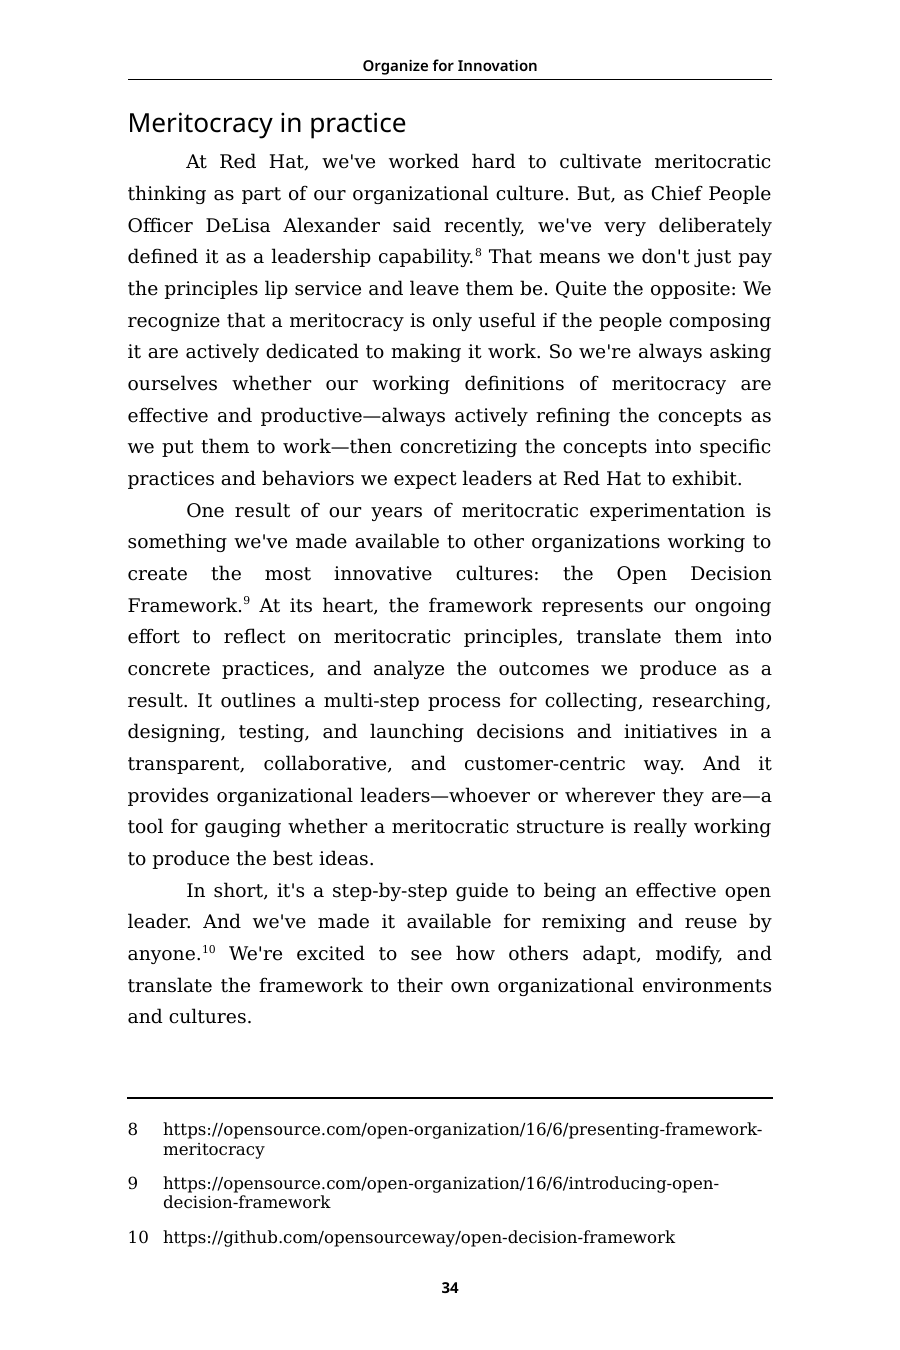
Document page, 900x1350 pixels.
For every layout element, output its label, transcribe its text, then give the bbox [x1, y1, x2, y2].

text One result of our years of meritocratic experimentation is something we've made available to other organizations working to create the most innovative cultures: the Open Decision Framework. At its heart, the framework represents our ongoing effort to reflect on meritocratic principles, translate them into concrete practices, and analyze the outcomes we produce as a result. It outlines a multi-step process for collecting, researching, designing, testing, and launching decisions and initiatives in a transparent, collaborative, and customer-centric way. And it provides organizational leaders—whoever or wherever they are—a tool for gauging whether a meritocratic structure is really working to produce the best ideas. [127, 500, 772, 870]
subtitle Meritocracy in practice [127, 109, 772, 139]
text https://opensource.com/open-organization/16/6/introducing-open-decision-framework [127, 1174, 772, 1213]
text https://opensource.com/open-organization/16/6/presenting-framework-meritocracy [127, 1120, 772, 1159]
text https://github.com/opensourceway/open-decision-framework [127, 1228, 772, 1247]
text In short, it's a step-by-step guide to being an effective open leader. And we've made it available for remixing and reuse by anyone. We're excited to see how others adapt, modify, and translate the framework to their own organizational environments and cultures. [127, 880, 772, 1028]
text At Red Hat, we've worked hard to cultivate meritocratic thinking as part of our organizational culture. But, as Chief People Officer DeLisa Alexander said recently, we've very deliberately defined it as a leadership capability. That means we don't just pay the principles lip service and leave them be. Quite the opposite: We recognize that a meritocracy is only useful if the people composing it are actively dedicated to making it work. So we're always asking ourselves whether our working definitions of meritocracy are effective and productive—always actively refining the concepts as we put them to work—then concretizing the concepts into specific practices and behaviors we expect leaders at Red Hat to exhibit. [127, 152, 772, 490]
